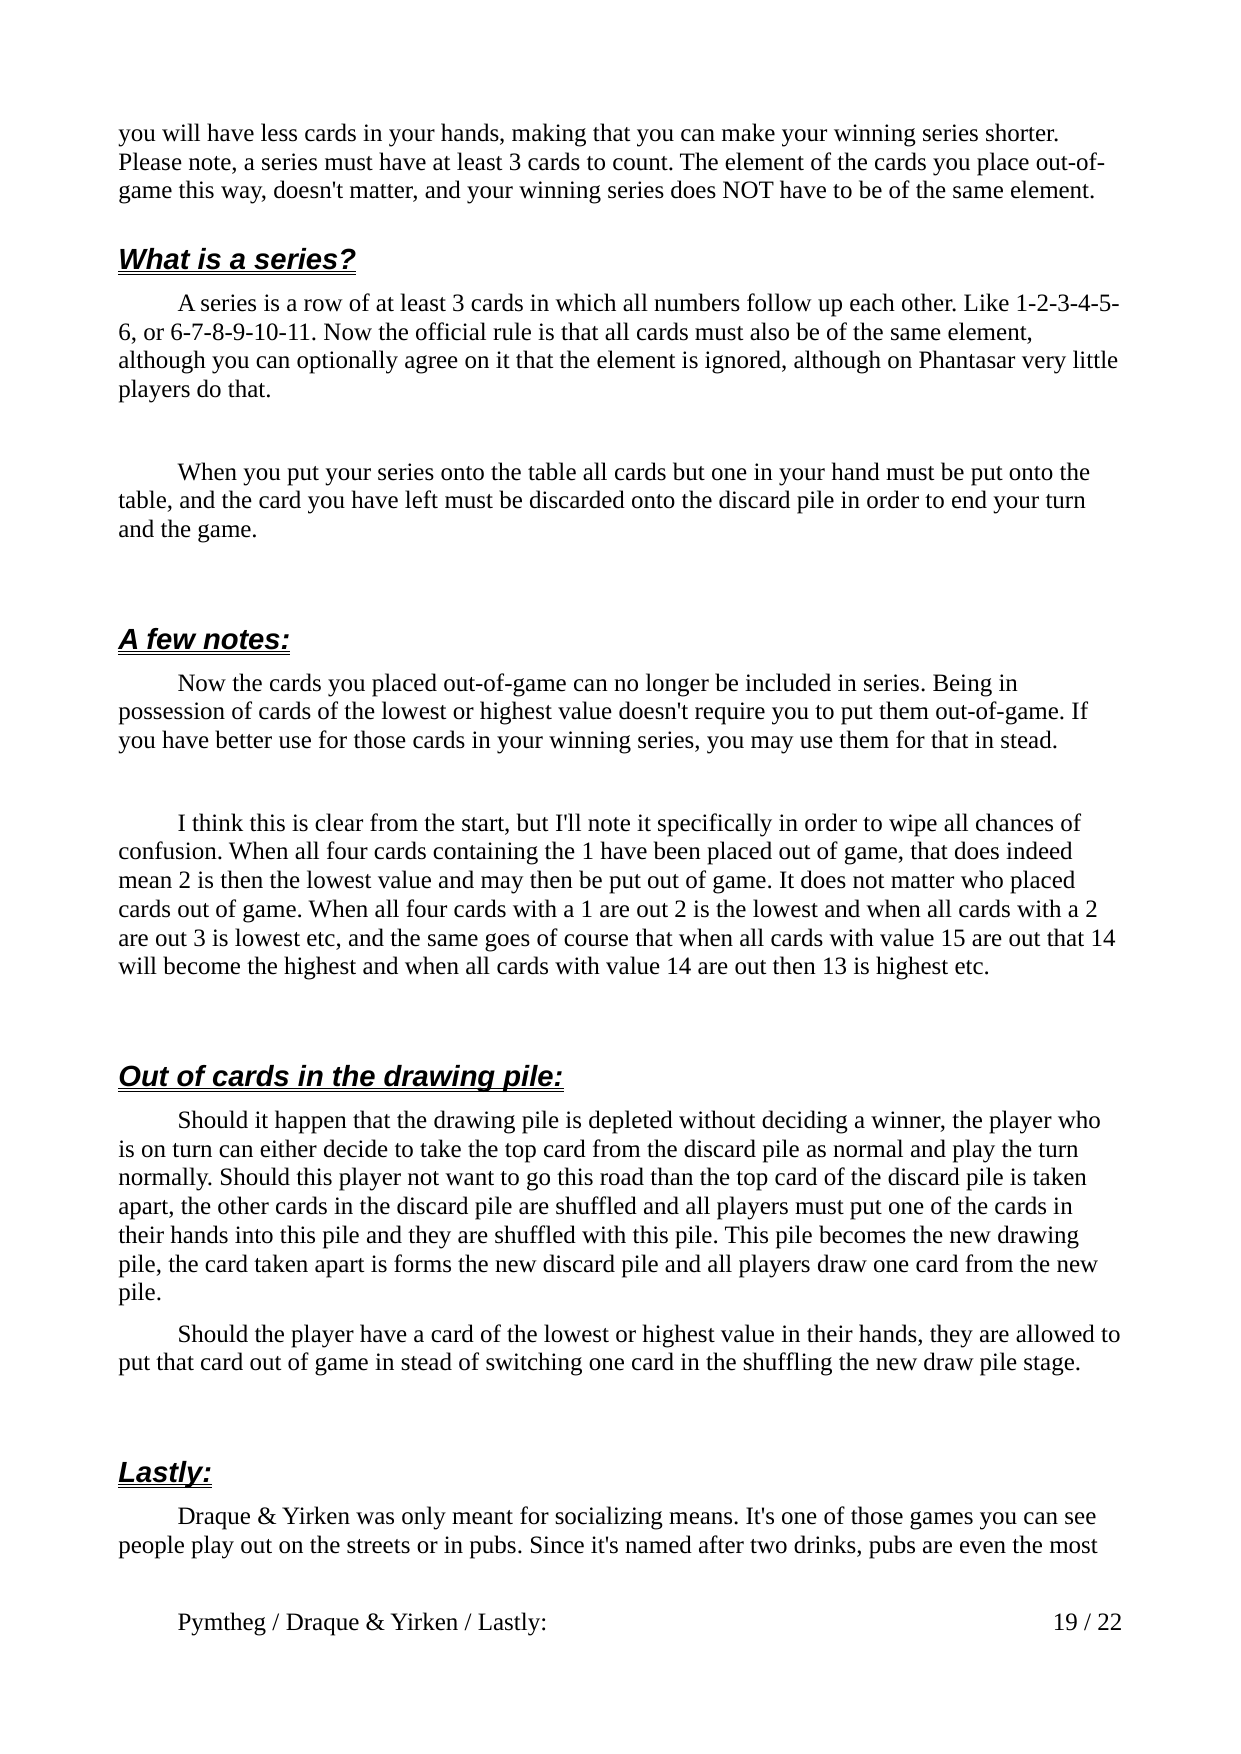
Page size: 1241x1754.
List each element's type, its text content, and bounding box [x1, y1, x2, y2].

subtitle What is a series? [118, 242, 1122, 275]
text Should it happen that the drawing pile is depleted without deciding a winner, the player who is on turn can either decide to take the top card from the discard pile as normal and play the turn normally. Should this player not want to go this road than the top card of the discard pile is taken apart, the other cards in the discard pile are shuffled and all players must put one of the cards in their hands into this pile and they are shuffled with this pile. This pile becomes the new drawing pile, the card taken apart is forms the new discard pile and all players draw one card from the new pile. [118, 1105, 1122, 1306]
text you will have less cards in your hands, making that you can make your winning series shorter. Please note, a series must have at least 3 cards to count. The element of the cards you place out-of-game this way, doesn't matter, and your winning series does NOT have to be of the same element. [118, 118, 1122, 204]
text Should the player have a card of the lowest or highest value in their hands, they are allowed to put that card out of game in stead of switching one card in the shuffling the new draw pile stage. [118, 1319, 1122, 1376]
subtitle Out of cards in the drawing pile: [118, 1059, 1122, 1092]
text Now the cards you placed out-of-game can no longer be included in series. Being in possession of cards of the lowest or highest value doesn't require you to put them out-of-game. If you have better use for those cards in your winning series, you may use them for that in stead. [118, 668, 1122, 754]
text I think this is clear from the start, but I'll note it specifically in order to wipe all chances of confusion. When all four cards containing the 1 have been placed out of game, that does indeed mean 2 is then the lowest value and may then be put out of game. It does not matter who placed cards out of game. When all four cards with a 1 are out 2 is the lowest and when all cards with a 2 are out 3 is lowest etc, and the same goes of course that when all cards with value 15 are out that 14 will become the highest and when all cards with value 14 are out then 13 is highest etc. [118, 808, 1122, 980]
text Draque & Yirken was only meant for socializing means. It's one of those games you can see people play out on the streets or in pubs. Since it's named after two drinks, pubs are even the most [118, 1501, 1122, 1558]
text When you put your series onto the table all cards but one in your hand must be put onto the table, and the card you have left must be discarded onto the discard pile in order to end your turn and the game. [118, 457, 1122, 543]
subtitle A few notes: [118, 622, 1122, 655]
subtitle Lastly: [118, 1455, 1122, 1488]
text A series is a row of at least 3 cards in which all numbers follow up each other. Like 1-2-3-4-5-6, or 6-7-8-9-10-11. Now the official rule is that all cards must also be of the same element, although you can optionally agree on it that the element is ignored, although on Phantasar very little players do that. [118, 288, 1122, 403]
